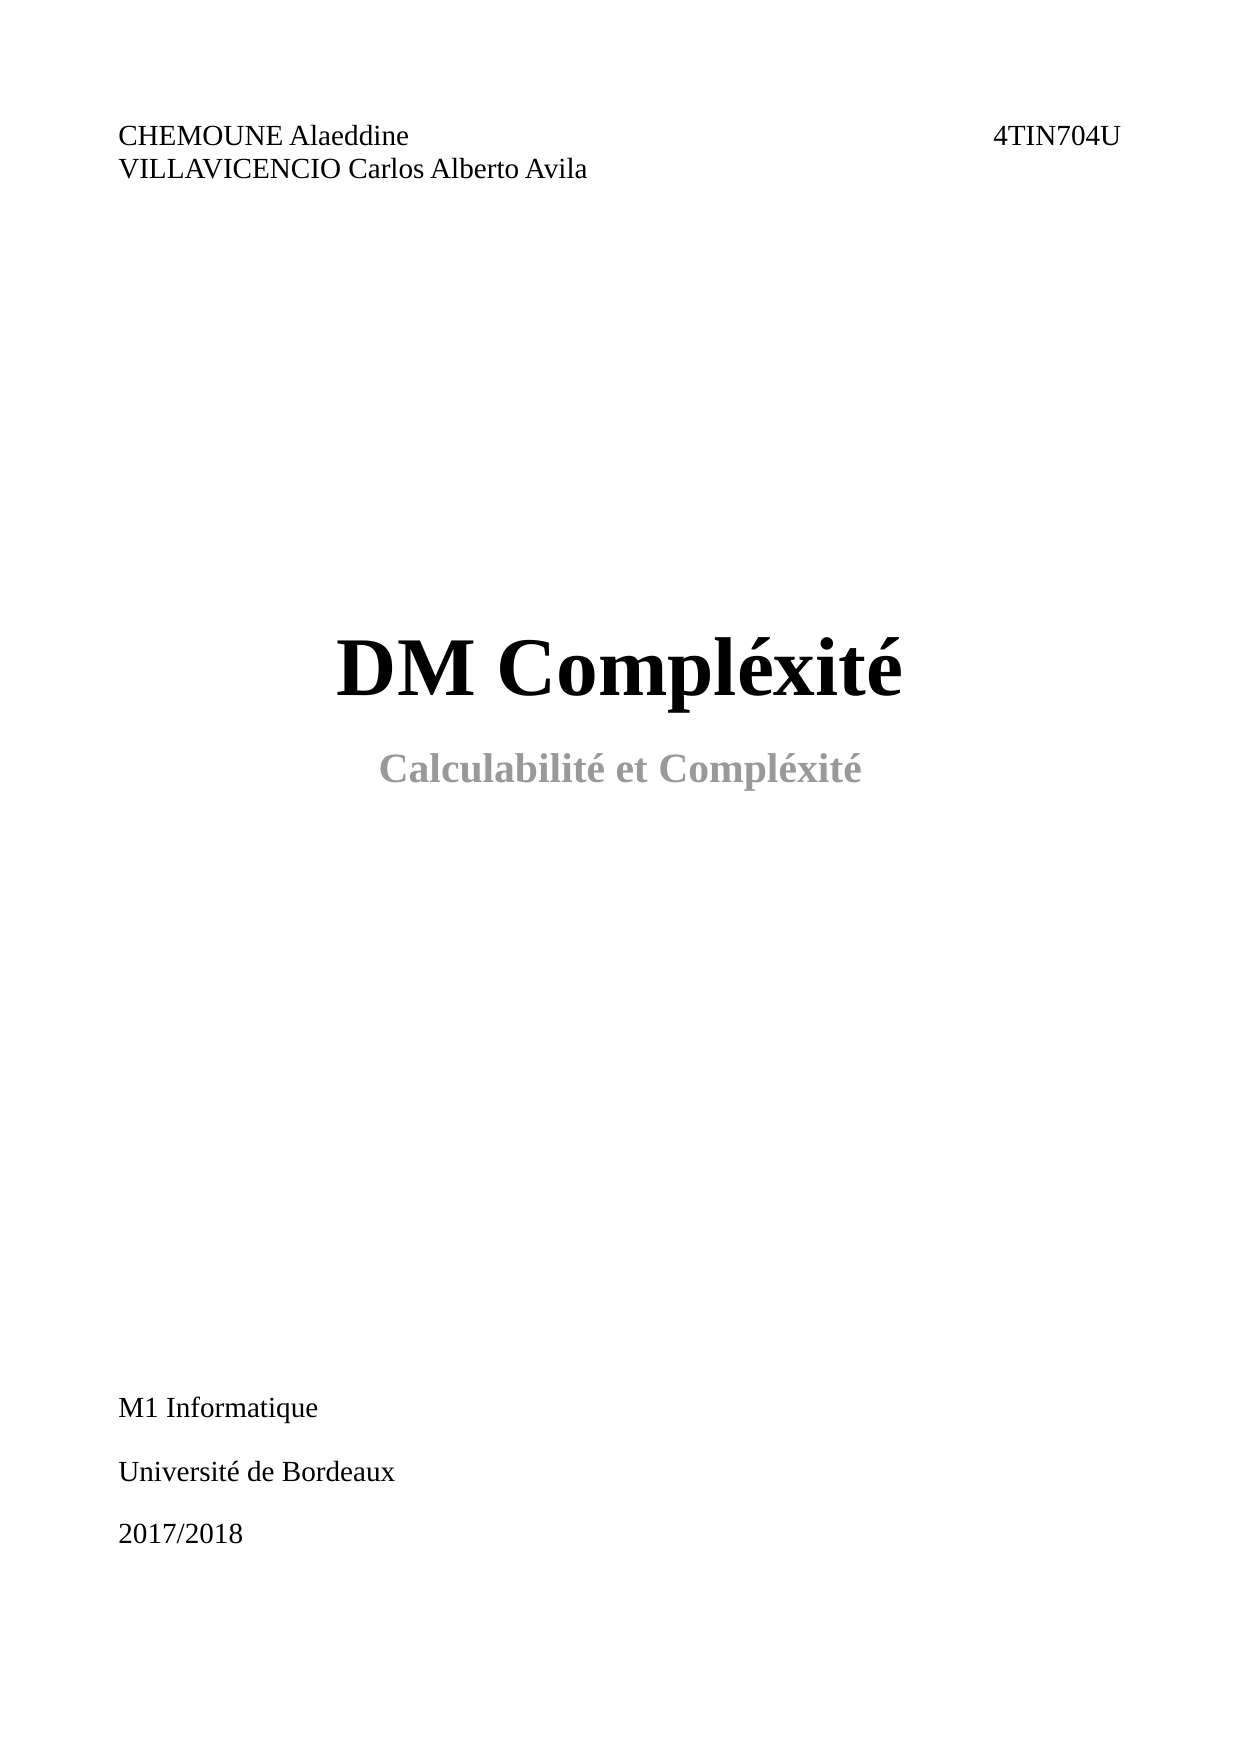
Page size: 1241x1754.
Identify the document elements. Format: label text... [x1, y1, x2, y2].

text Calculabilité et Compléxité [118, 743, 1122, 1107]
text CHEMOUNE Alaeddine 4TIN704U VILLAVICENCIO Carlos Alberto Avila [118, 118, 1122, 473]
text Université de Bordeaux [118, 1454, 1122, 1487]
text DM Compléxité [118, 560, 1122, 714]
text 2017/2018 [118, 1517, 1122, 1550]
text M1 Informatique [118, 1391, 1122, 1424]
